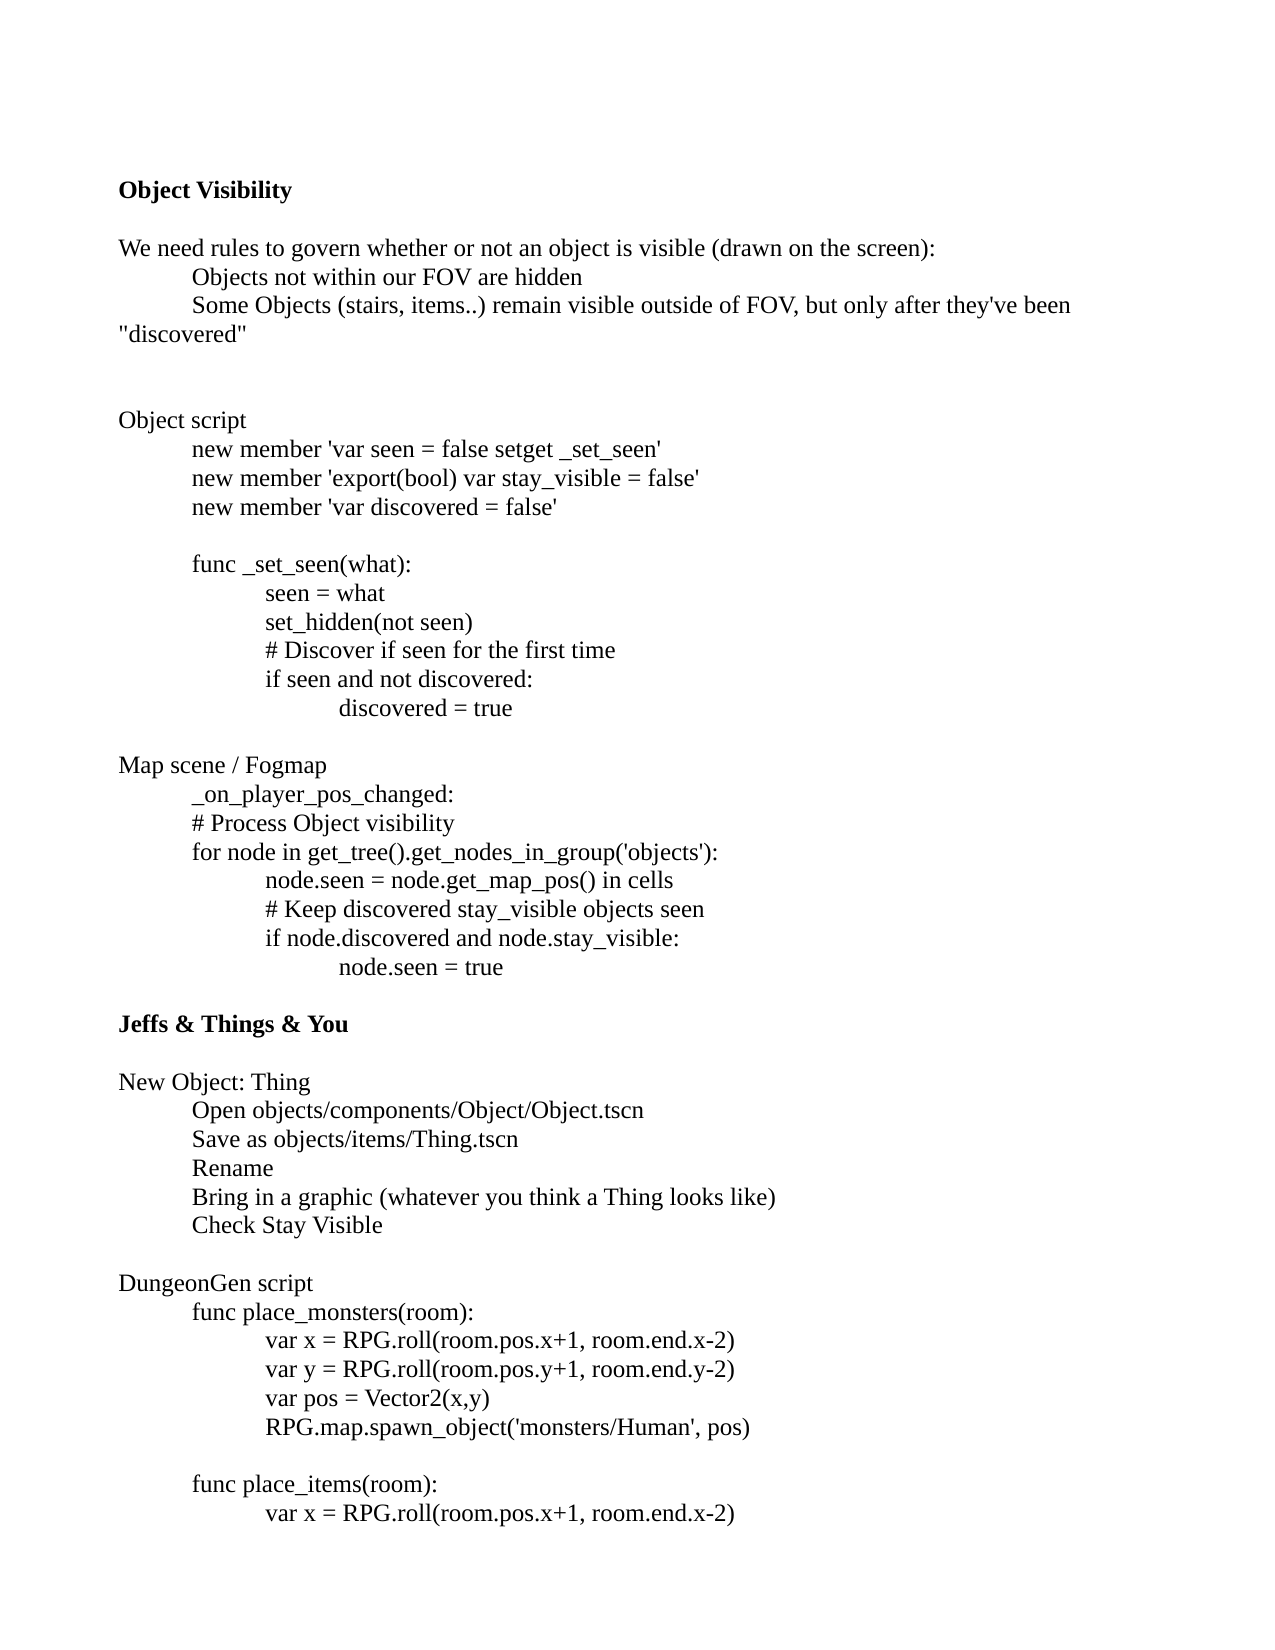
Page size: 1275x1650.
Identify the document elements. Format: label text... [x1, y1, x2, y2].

text Some Objects (stairs, items..) remain visible outside of FOV, but only after they've been "discovered" [118, 291, 1157, 348]
text func place_items(room): var x = RPG.roll(room.pos.x+1, room.end.x-2) [118, 1469, 1157, 1527]
text Check Stay Visible [118, 1211, 1157, 1239]
text new member 'var seen = false setget _set_seen' [118, 434, 1157, 463]
text New Object: Thing [118, 1067, 1157, 1096]
text Bring in a graphic (whatever you think a Thing looks like) [118, 1182, 1157, 1211]
text Save as objects/items/Thing.tscn [118, 1124, 1157, 1153]
text # Process Object visibility for node in get_tree().get_nodes_in_group('objects'): node.seen = node.get_map_pos() in cells # Keep discovered stay_visible objects seen if node.discovered and node.stay_visible: node.seen = true [118, 808, 1157, 981]
text We need rules to govern whether or not an object is visible (drawn on the screen): [118, 233, 1157, 262]
text Rename [118, 1153, 1157, 1182]
text Object script [118, 406, 1157, 434]
text Objects not within our FOV are hidden [118, 262, 1157, 291]
text Open objects/components/Object/Object.tscn [118, 1096, 1157, 1124]
text func place_monsters(room): var x = RPG.roll(room.pos.x+1, room.end.x-2) var y = RPG.roll(room.pos.y+1, room.end.y-2) var pos = Vector2(x,y) RPG.map.spawn_object('monsters/Human', pos) [118, 1297, 1157, 1441]
text func _set_seen(what): seen = what set_hidden(not seen) # Discover if seen for the first time if seen and not discovered: discovered = true [118, 549, 1157, 722]
text Object Visibility [118, 176, 1157, 204]
text DungeonGen script [118, 1268, 1157, 1297]
text Map scene / Fogmap [118, 751, 1157, 779]
text Jeffs & Things & You [118, 1009, 1157, 1038]
text _on_player_pos_changed: [118, 779, 1157, 808]
text new member 'var discovered = false' [118, 492, 1157, 521]
text new member 'export(bool) var stay_visible = false' [118, 463, 1157, 492]
